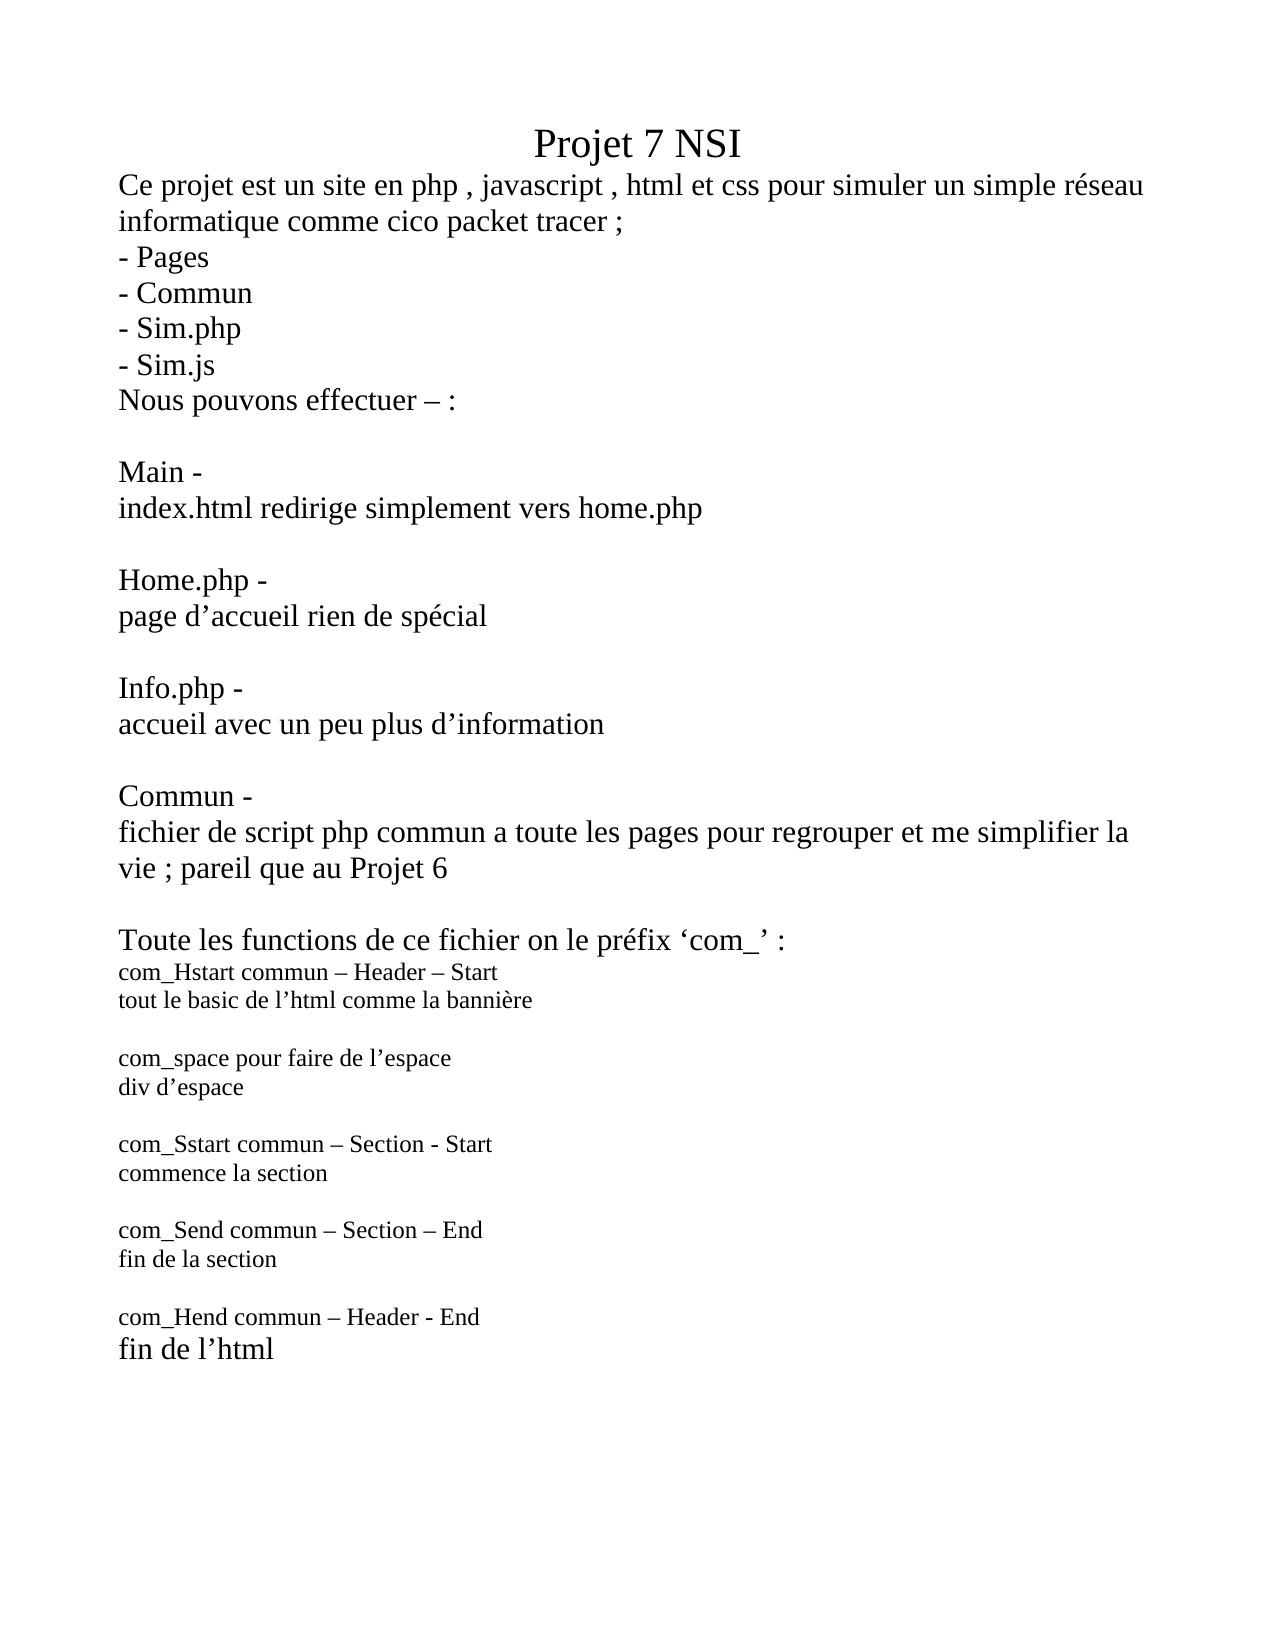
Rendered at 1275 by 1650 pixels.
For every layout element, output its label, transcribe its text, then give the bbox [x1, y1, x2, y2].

text com_space pour faire de l’espace [118, 1043, 1157, 1072]
text Nous pouvons effectuer – : [118, 382, 1157, 418]
text fin de l’html [118, 1330, 1157, 1366]
text Home.php - [118, 561, 1157, 597]
text index.html redirige simplement vers home.php [118, 489, 1157, 525]
text com_Hend commun – Header - End [118, 1302, 1157, 1330]
text com_Hstart commun – Header – Start [118, 957, 1157, 985]
text Main - [118, 453, 1157, 489]
text accueil avec un peu plus d’information [118, 705, 1157, 741]
text tout le basic de l’html comme la bannière [118, 985, 1157, 1014]
text - Commun [118, 274, 1157, 310]
text div d’espace [118, 1072, 1157, 1100]
text fin de la section [118, 1244, 1157, 1273]
text page d’accueil rien de spécial [118, 597, 1157, 633]
text commence la section [118, 1158, 1157, 1187]
text Toute les functions de ce fichier on le préfix ‘com_’ : [118, 921, 1157, 957]
text - Sim.js [118, 346, 1157, 382]
text com_Send commun – Section – End [118, 1215, 1157, 1244]
text - Sim.php [118, 310, 1157, 346]
text Info.php - [118, 669, 1157, 705]
text fichier de script php commun a toute les pages pour regrouper et me simplifier la vie ; pareil que au Projet 6 [118, 813, 1157, 885]
text Ce projet est un site en php , javascript , html et css pour simuler un simple réseau informatique comme cico packet tracer ; [118, 166, 1157, 238]
text com_Sstart commun – Section - Start [118, 1129, 1157, 1158]
text Commun - [118, 777, 1157, 813]
text - Pages [118, 238, 1157, 274]
text Projet 7 NSI [118, 118, 1157, 166]
